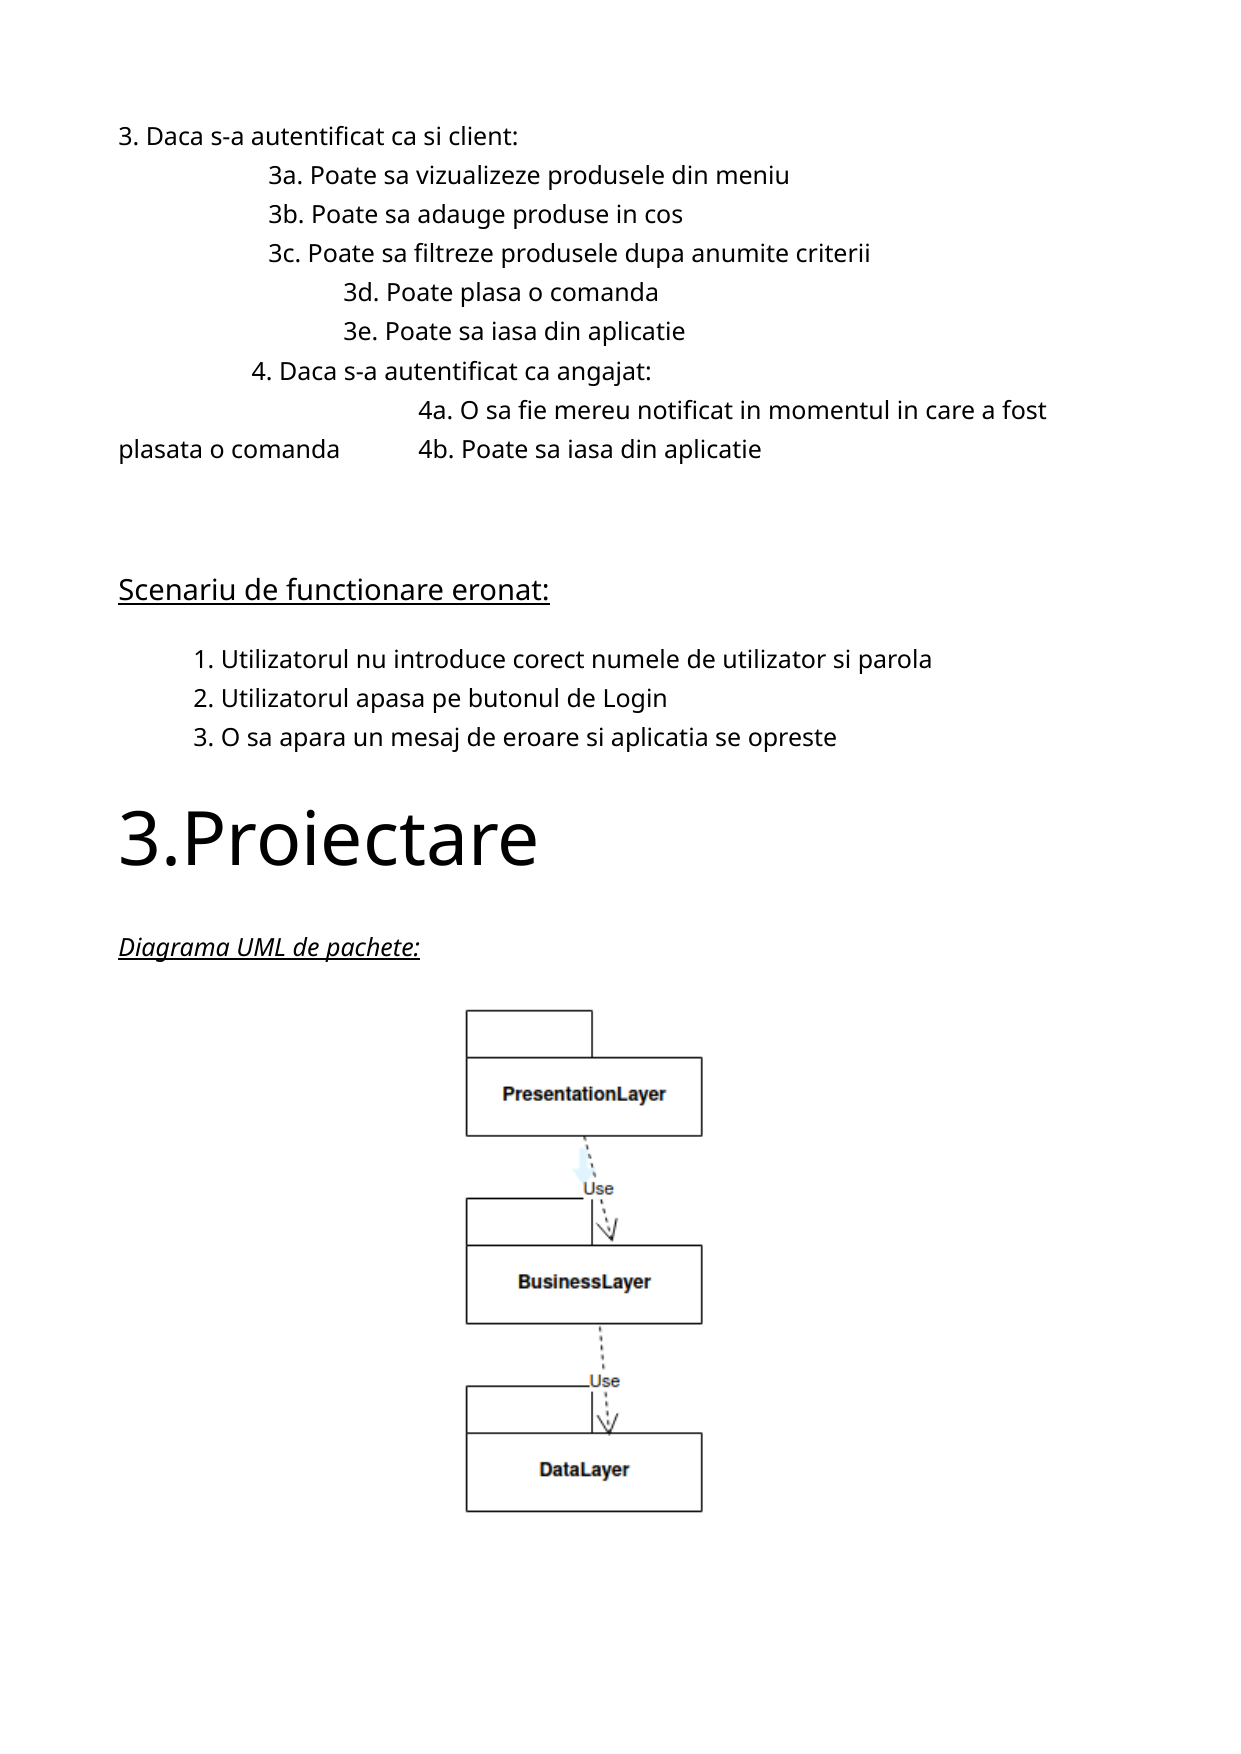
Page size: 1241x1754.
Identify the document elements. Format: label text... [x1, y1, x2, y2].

text 1. Utilizatorul nu introduce corect numele de utilizator si parola 2. Utilizatorul apasa pe butonul de Login 3. O sa apara un mesaj de eroare si aplicatia se opreste [118, 641, 1122, 754]
text 3.Proiectare [118, 785, 1122, 887]
text 3. Daca s-a autentificat ca si client: 3a. Poate sa vizualizeze produsele din meniu 3b. Poate sa adauge produse in cos 3c. Poate sa filtreze produsele dupa anumite criterii 3d. Poate plasa o comanda 3e. Poate sa iasa din aplicatie 4. Daca s-a autentificat ca angajat: 4a. O sa fie mereu notificat in momentul in care a fost plasata o comanda 4b. Poate sa iasa din aplicatie [118, 118, 1122, 466]
text Diagrama UML de pachete: [118, 929, 1122, 963]
picture [463, 1004, 706, 1514]
text Scenariu de functionare eronat: [118, 569, 1122, 609]
